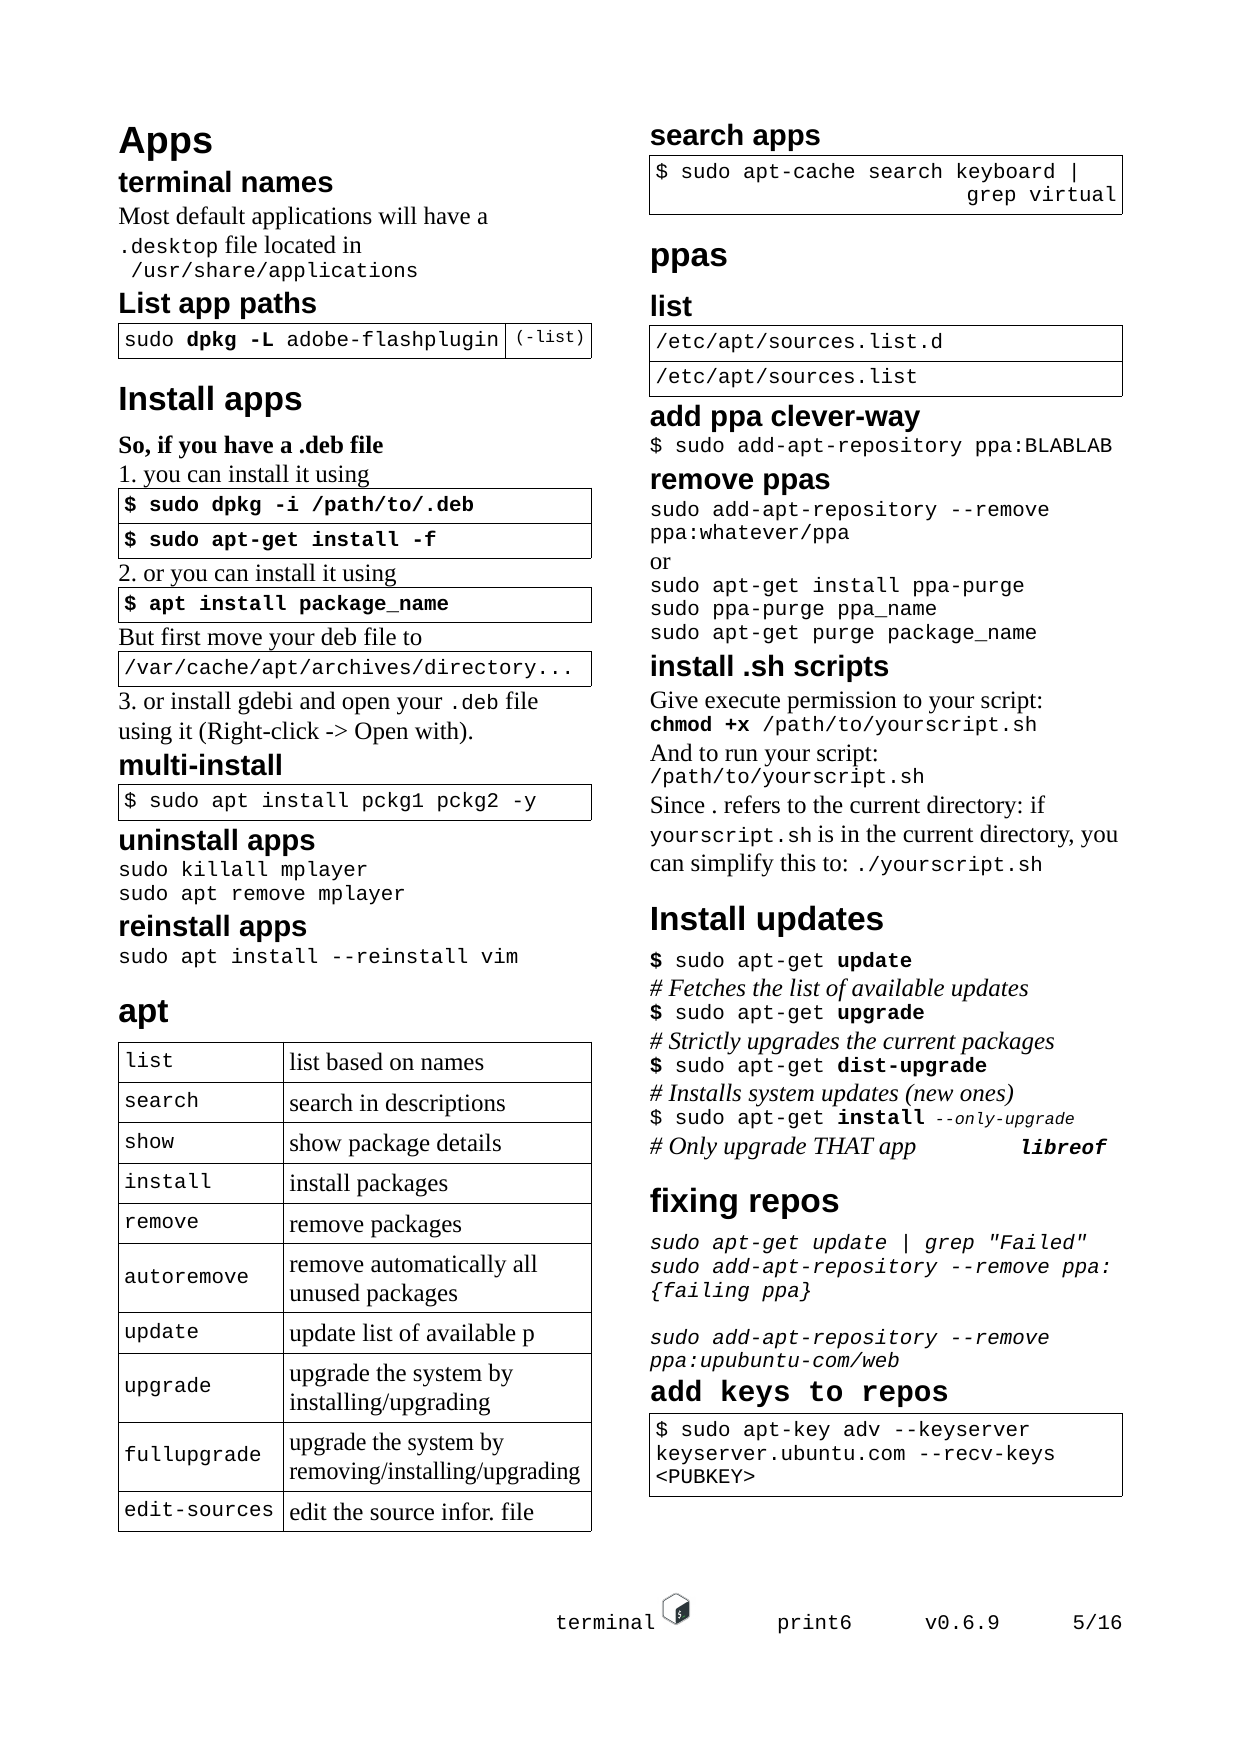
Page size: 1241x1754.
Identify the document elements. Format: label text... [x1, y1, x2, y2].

text /usr/share/applications [118, 260, 591, 283]
text sudo killall mplayer [118, 859, 591, 883]
text sudo add-apt-repository --remove ppa:upubuntu-com/web [649, 1327, 1122, 1374]
text # Strictly upgrades the current packages [649, 1026, 1122, 1055]
table_header list based on names [284, 1043, 591, 1082]
subtitle add ppa clever-way [649, 399, 1122, 432]
table_header list [119, 1043, 283, 1082]
table_cell search [119, 1083, 283, 1122]
table_cell install [119, 1164, 283, 1203]
subtitle remove ppas [649, 462, 1122, 496]
table_header $ sudo apt install pckg1 pckg2 -y [119, 785, 591, 819]
table_cell remove [119, 1204, 283, 1243]
subtitle ppas [649, 234, 1122, 273]
text /path/to/yourscript.sh [649, 766, 1122, 790]
subtitle apt [118, 991, 591, 1029]
text sudo apt-get purge package_name [649, 622, 1122, 646]
text or [649, 546, 1122, 575]
text $ sudo add-apt-repository ppa:BLABLAB [649, 435, 1122, 459]
text 3. or install gdebi and open your .deb file using it (Right-click -> Open with). [118, 687, 591, 745]
table_cell fullupgrade [119, 1423, 283, 1491]
table_cell edit-sources [119, 1492, 283, 1531]
table_cell install packages [284, 1164, 591, 1203]
table_cell update [119, 1313, 283, 1353]
subtitle multi-install [118, 748, 591, 781]
text sudo add-apt-repository --remove ppa:whatever/ppa [649, 499, 1122, 546]
subtitle reinstall apps [118, 909, 591, 943]
subtitle fixing repos [649, 1181, 1122, 1220]
text sudo apt-get install ppa-purge [649, 575, 1122, 598]
subtitle add keys to repos [649, 1377, 1122, 1410]
table_header /etc/apt/sources.list.d [650, 326, 1122, 361]
text # Installs system updates (new ones) [649, 1078, 1122, 1107]
text And to run your script: [649, 738, 1122, 766]
text sudo add-apt-repository --remove ppa:{failing ppa} [649, 1256, 1122, 1303]
table_cell upgrade the system by installing/upgrading [284, 1354, 591, 1422]
subtitle List app paths [118, 286, 591, 320]
table_cell $ sudo apt-get install -f [119, 524, 591, 558]
table_header (-list) [506, 324, 591, 358]
text $ sudo apt-get dist-upgrade [649, 1055, 1122, 1078]
text sudo apt install --reinstall vim [118, 946, 591, 970]
text chmod +x /path/to/yourscript.sh [649, 714, 1122, 738]
text sudo apt remove mplayer [118, 883, 591, 906]
text But first move your deb file to [118, 623, 591, 651]
text 2. or you can install it using [118, 559, 591, 587]
table_cell update list of available p [284, 1313, 591, 1353]
table_header $ apt install package_name [119, 588, 591, 622]
subtitle uninstall apps [118, 822, 591, 856]
text $ sudo apt-get install --only-upgrade [649, 1107, 1122, 1131]
table_cell show package details [284, 1123, 591, 1163]
subtitle Apps [118, 118, 591, 162]
table_cell upgrade [119, 1354, 283, 1422]
table_cell /etc/apt/sources.list [650, 362, 1122, 396]
text sudo ppa-purge ppa_name [649, 598, 1122, 622]
table_header $ sudo apt-key adv --keyserver keyserver.ubuntu.com --recv-keys <PUBKEY> [650, 1414, 1122, 1496]
table_cell remove automatically all unused packages [284, 1244, 591, 1312]
text Give execute permission to your script: [649, 685, 1122, 714]
table_header sudo dpkg -L adobe-flashplugin [119, 324, 505, 358]
text # Fetches the list of available updates [649, 973, 1122, 1002]
table_cell autoremove [119, 1244, 283, 1312]
text $ sudo apt-get upgrade [649, 1002, 1122, 1026]
text Since . refers to the current directory: if yourscript.sh is in the current directory, you can simplify this to: ./yourscript.sh [649, 790, 1122, 878]
table_cell search in descriptions [284, 1083, 591, 1122]
subtitle search apps [649, 118, 1122, 152]
text So, if you have a .deb file [118, 430, 591, 459]
text # Only upgrade THAT app libreof [649, 1131, 1122, 1160]
picture [655, 1588, 697, 1630]
subtitle list [649, 289, 1122, 322]
subtitle Install apps [118, 379, 591, 418]
subtitle terminal names [118, 165, 591, 198]
table_cell upgrade the system by removing/installing/upgrading [284, 1423, 591, 1491]
text 1. you can install it using [118, 459, 591, 488]
text sudo apt-get update | grep "Failed" [649, 1232, 1122, 1256]
text $ sudo apt-get update [649, 950, 1122, 973]
table_header $ sudo apt-cache search keyboard | grep virtual [650, 156, 1122, 214]
table_header $ sudo dpkg -i /path/to/.deb [119, 489, 591, 523]
subtitle install .sh scripts [649, 648, 1122, 682]
table_cell show [119, 1123, 283, 1163]
table_cell edit the source infor. file [284, 1492, 591, 1531]
text Most default applications will have a .desktop file located in [118, 201, 591, 260]
subtitle Install updates [649, 899, 1122, 937]
table_cell remove packages [284, 1204, 591, 1243]
table_header /var/cache/apt/archives/directory... [119, 652, 591, 686]
